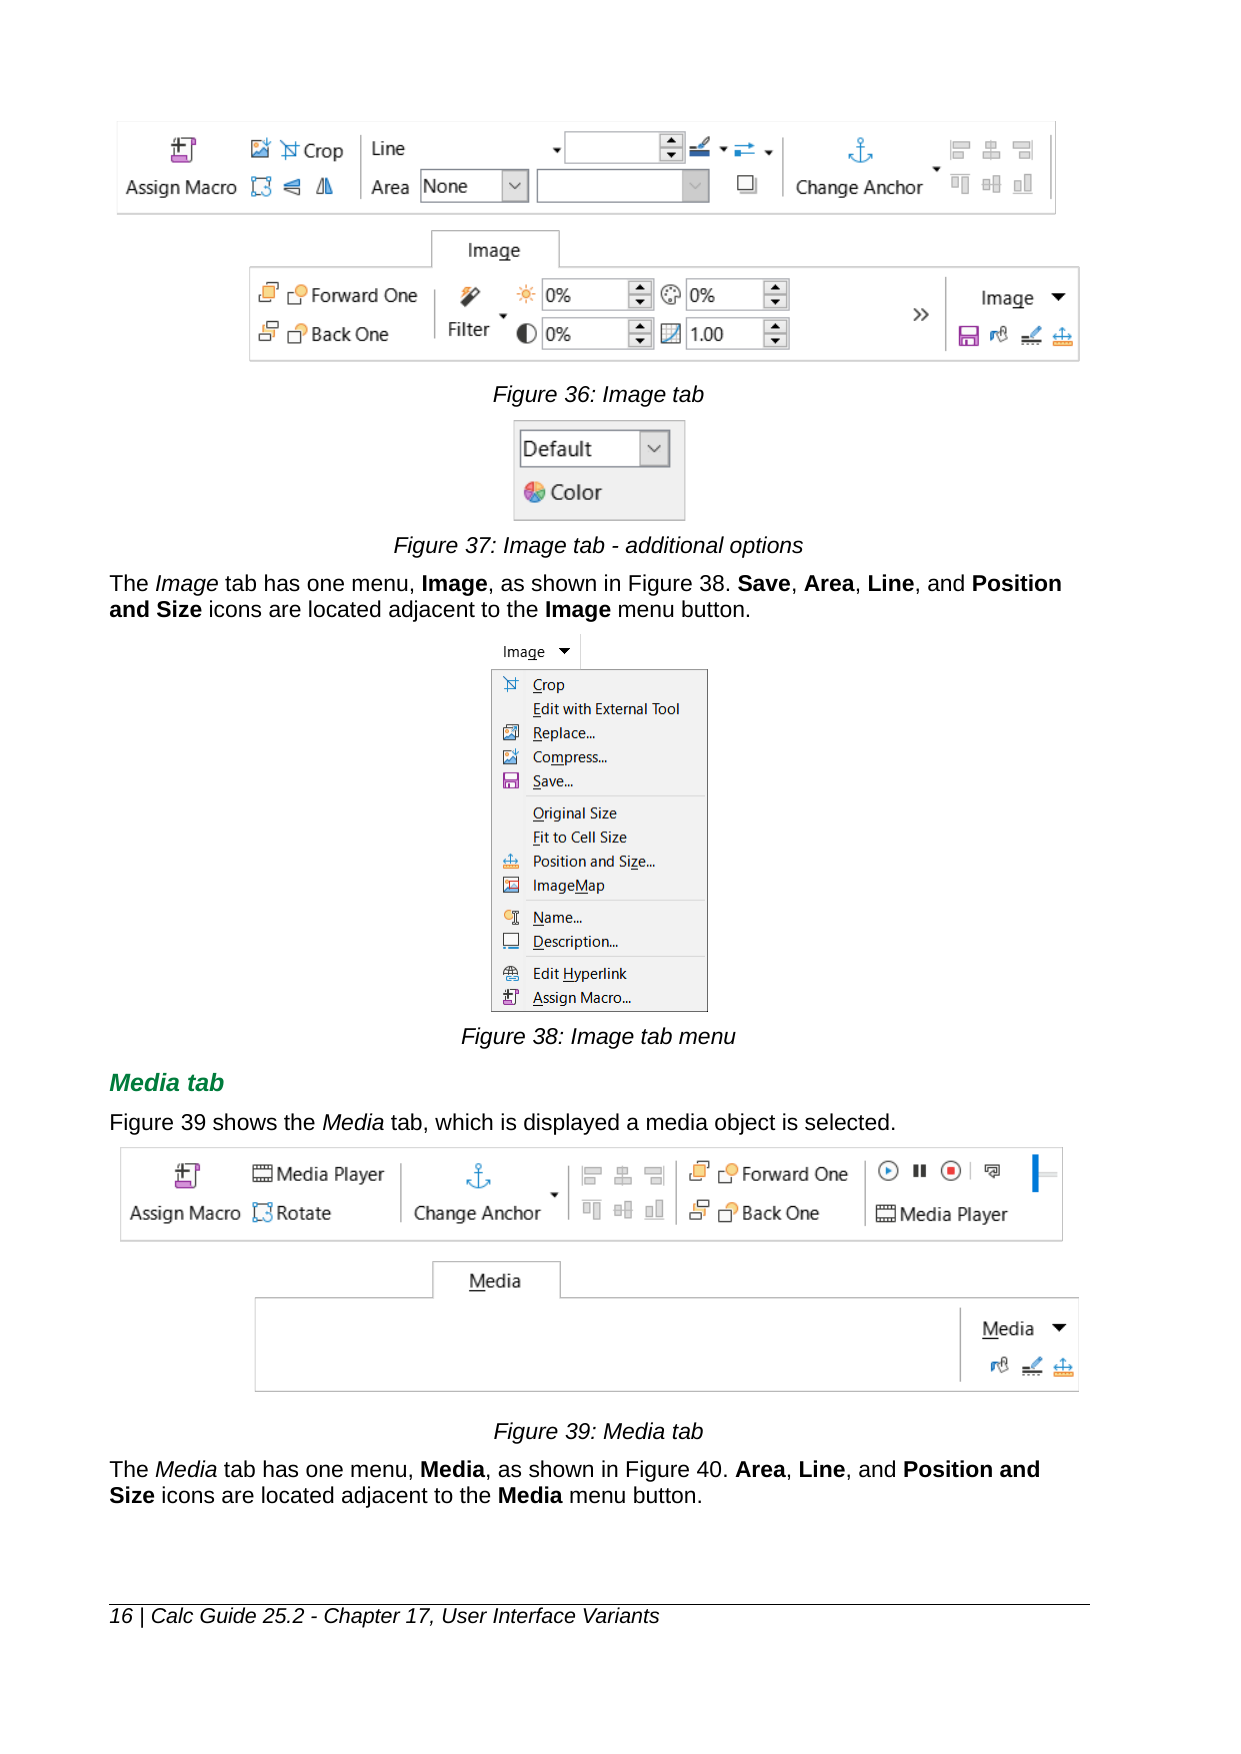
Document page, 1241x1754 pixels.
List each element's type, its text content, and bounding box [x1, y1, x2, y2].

subtitle Media tab [109, 1069, 1090, 1097]
picture [513, 420, 686, 521]
text Figure 38: Image tab menu [461, 1024, 738, 1050]
text Figure 39: Media tab [120, 1419, 1079, 1444]
text Figure 37: Image tab - additional options [393, 533, 806, 558]
text Figure 39 shows the Media tab, which is displayed a media object is selected. [109, 1109, 1090, 1135]
picture [116, 121, 1083, 370]
picture [491, 634, 708, 1012]
text The Media tab has one menu, Media, as shown in Figure 40. Area, Line, and Position and Size icons are located adjacent to the Media menu button. [109, 1457, 1090, 1508]
text Figure 36: Image tab [117, 382, 1082, 408]
text The Image tab has one menu, Image, as shown in Figure 38. Save, Area, Line, and Position and Size icons are located adjacent to the Image menu button. [109, 571, 1090, 622]
picture [120, 1147, 1079, 1407]
